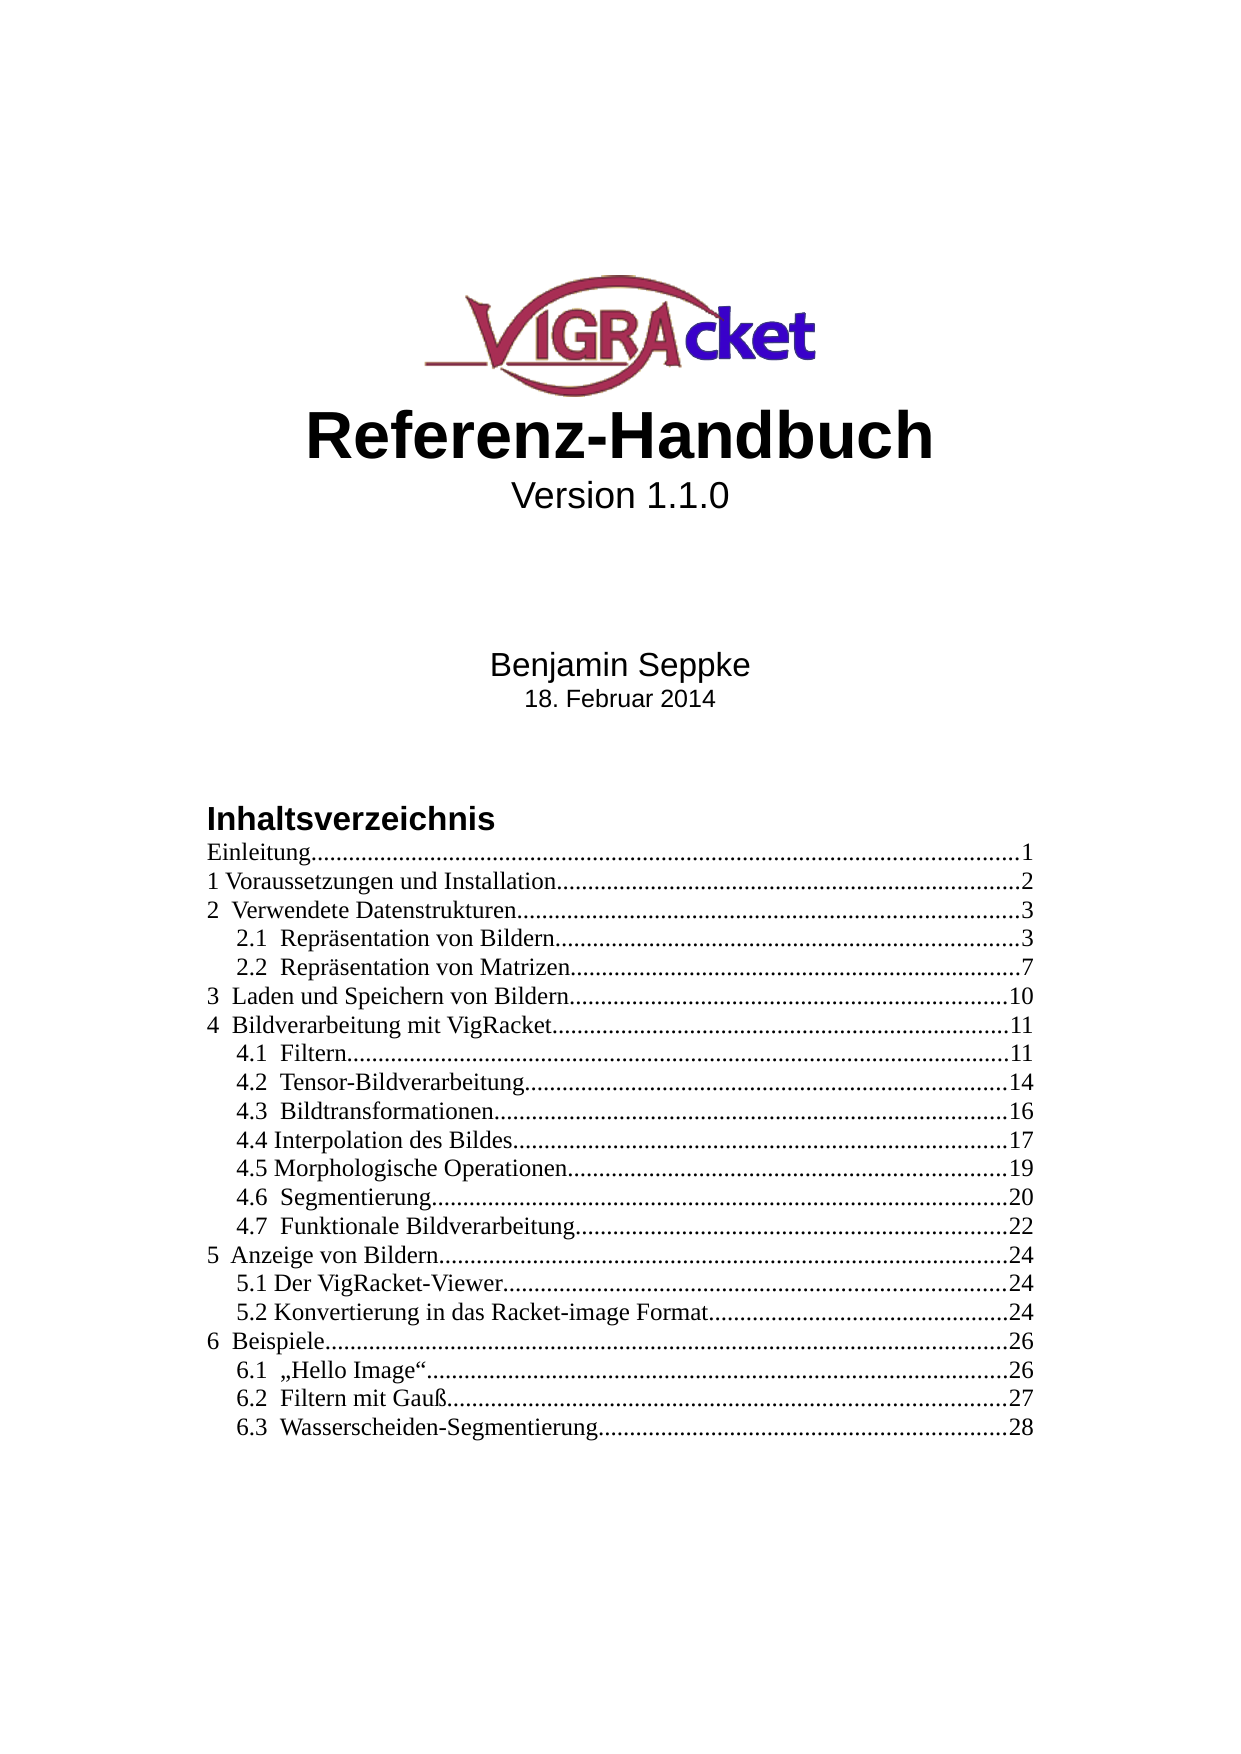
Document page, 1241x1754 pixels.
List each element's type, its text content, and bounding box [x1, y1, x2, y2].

text Benjamin Seppke [207, 645, 1033, 684]
text 4.2 Tensor-Bildverarbeitung 14 [236, 1067, 1033, 1096]
text Referenz-Handbuch [207, 254, 1033, 473]
text 6 Beispiele 26 [207, 1326, 1033, 1355]
text 2 Verwendete Datenstrukturen 3 [207, 895, 1033, 923]
text 1 Voraussetzungen und Installation 2 [207, 866, 1033, 895]
text 4.6 Segmentierung 20 [236, 1182, 1033, 1211]
text 3 Laden und Speichern von Bildern 10 [207, 981, 1033, 1010]
text Version 1.1.0 [207, 473, 1033, 516]
text 4.5 Morphologische Operationen 19 [236, 1153, 1033, 1182]
text 4.7 Funktionale Bildverarbeitung 22 [236, 1211, 1033, 1240]
text 6.2 Filtern mit Gauß 27 [236, 1383, 1033, 1412]
text 6.1 „Hello Image“ 26 [236, 1355, 1033, 1383]
text 5 Anzeige von Bildern 24 [207, 1240, 1033, 1268]
text 2.2 Repräsentation von Matrizen 7 [236, 952, 1033, 981]
text 2.1 Repräsentation von Bildern 3 [236, 923, 1033, 952]
text 4 Bildverarbeitung mit VigRacket 11 [207, 1010, 1033, 1038]
subtitle Inhaltsverzeichnis [207, 799, 1033, 837]
picture [424, 275, 816, 397]
text 5.1 Der VigRacket-Viewer 24 [236, 1268, 1033, 1297]
text 18. Februar 2014 [207, 684, 1033, 712]
text 4.4 Interpolation des Bildes 17 [236, 1125, 1033, 1153]
text Einleitung 1 [207, 837, 1033, 866]
text 4.3 Bildtransformationen 16 [236, 1096, 1033, 1125]
text 4.1 Filtern 11 [236, 1038, 1033, 1067]
text 5.2 Konvertierung in das Racket-image Format 24 [236, 1297, 1033, 1326]
text 6.3 Wasserscheiden-Segmentierung 28 [236, 1412, 1033, 1441]
